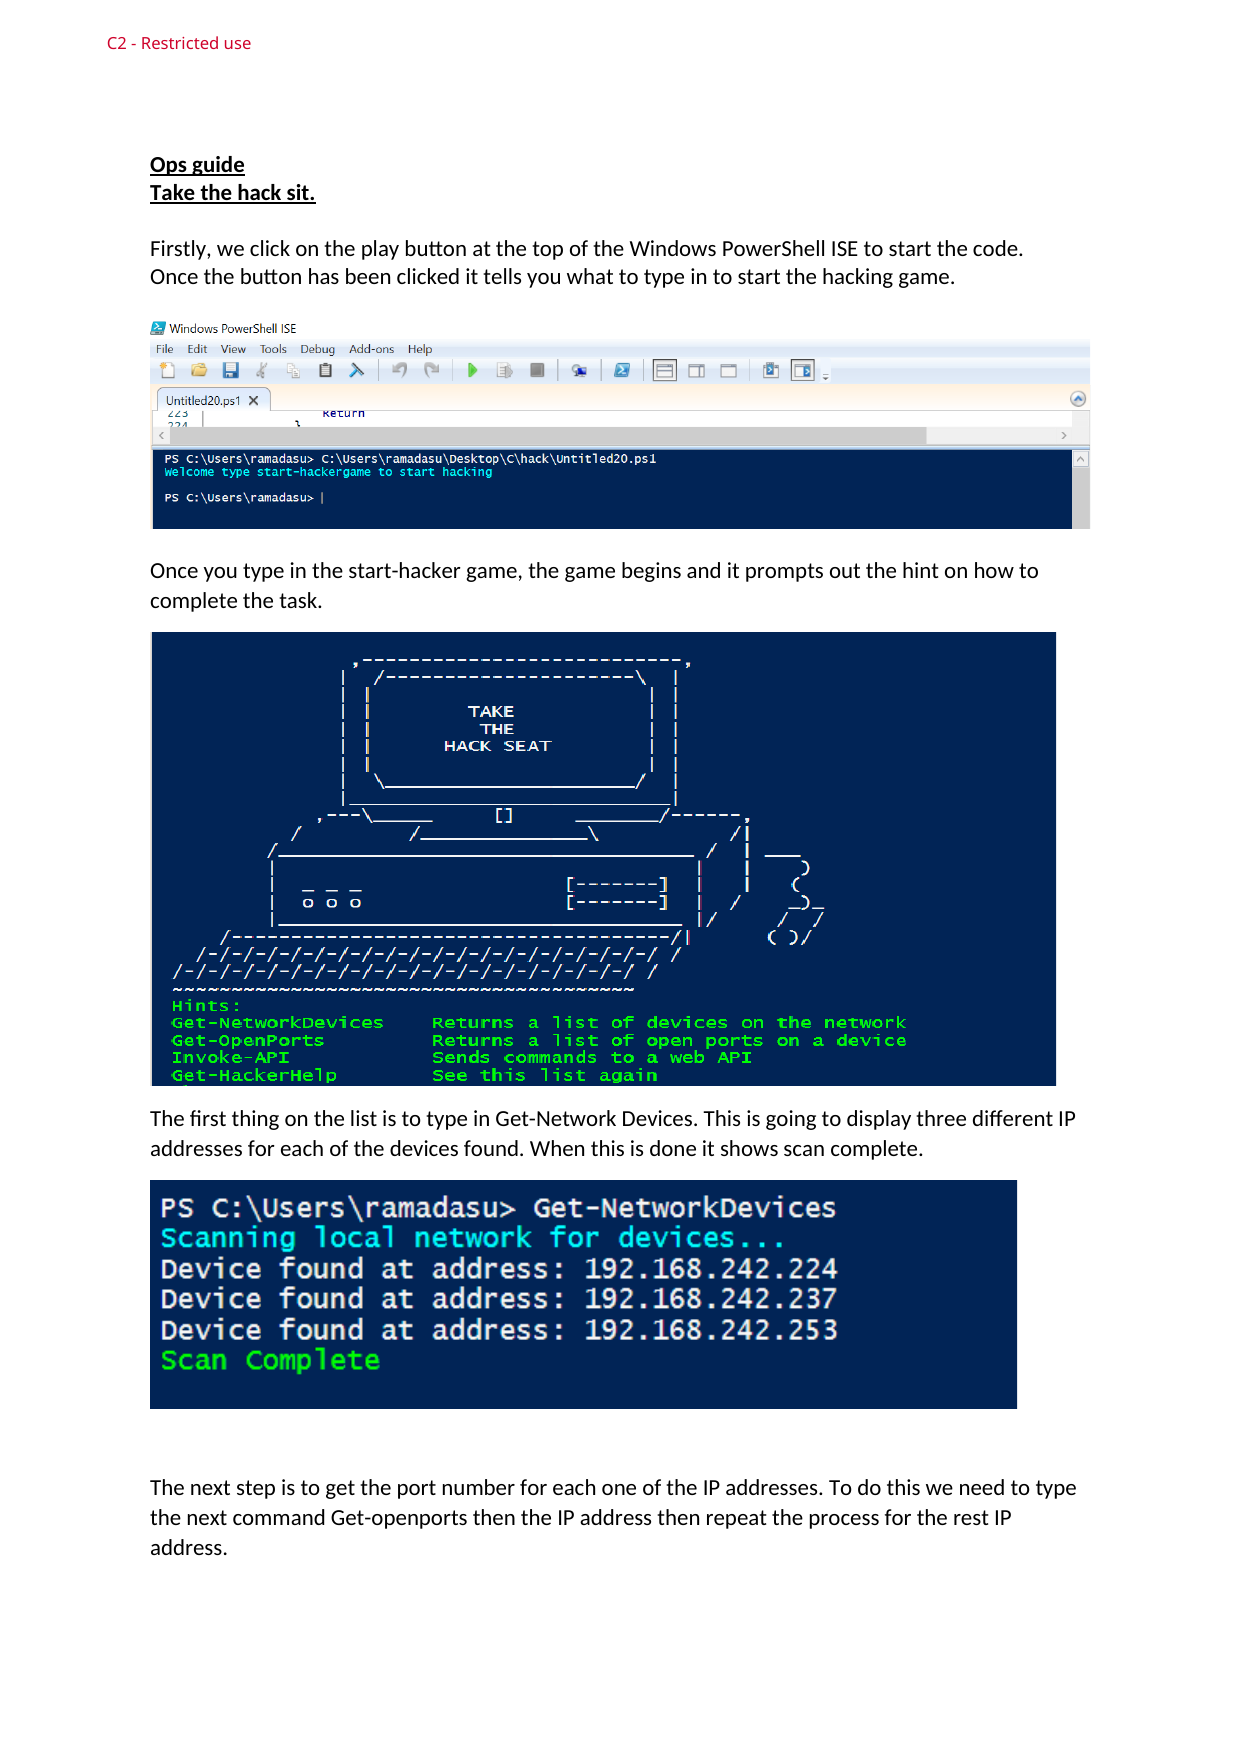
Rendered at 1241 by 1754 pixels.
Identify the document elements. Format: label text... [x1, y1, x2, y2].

text The first thing on the list is to type in Get-Network Devices. This is going to display three different IP addresses for each of the devices found. When this is done it shows scan complete. [150, 1104, 1090, 1162]
text Firstly, we click on the play button at the top of the Windows PowerShell ISE to start the code. [150, 234, 1090, 262]
text The next step is to get the port number for each one of the IP addresses. To do this we need to type the next command Get-openports then the IP address then repeat the process for the rest IP address. [150, 1473, 1090, 1561]
text Once the button has been clicked it tells you what to type in to start the hacking game. [150, 262, 1090, 290]
text Ops guide [150, 150, 1090, 178]
text Once you type in the start-hacker game, the game begins and it prompts out the hint on how to complete the task. [150, 556, 1090, 614]
text Take the hack sit. [150, 178, 1090, 206]
